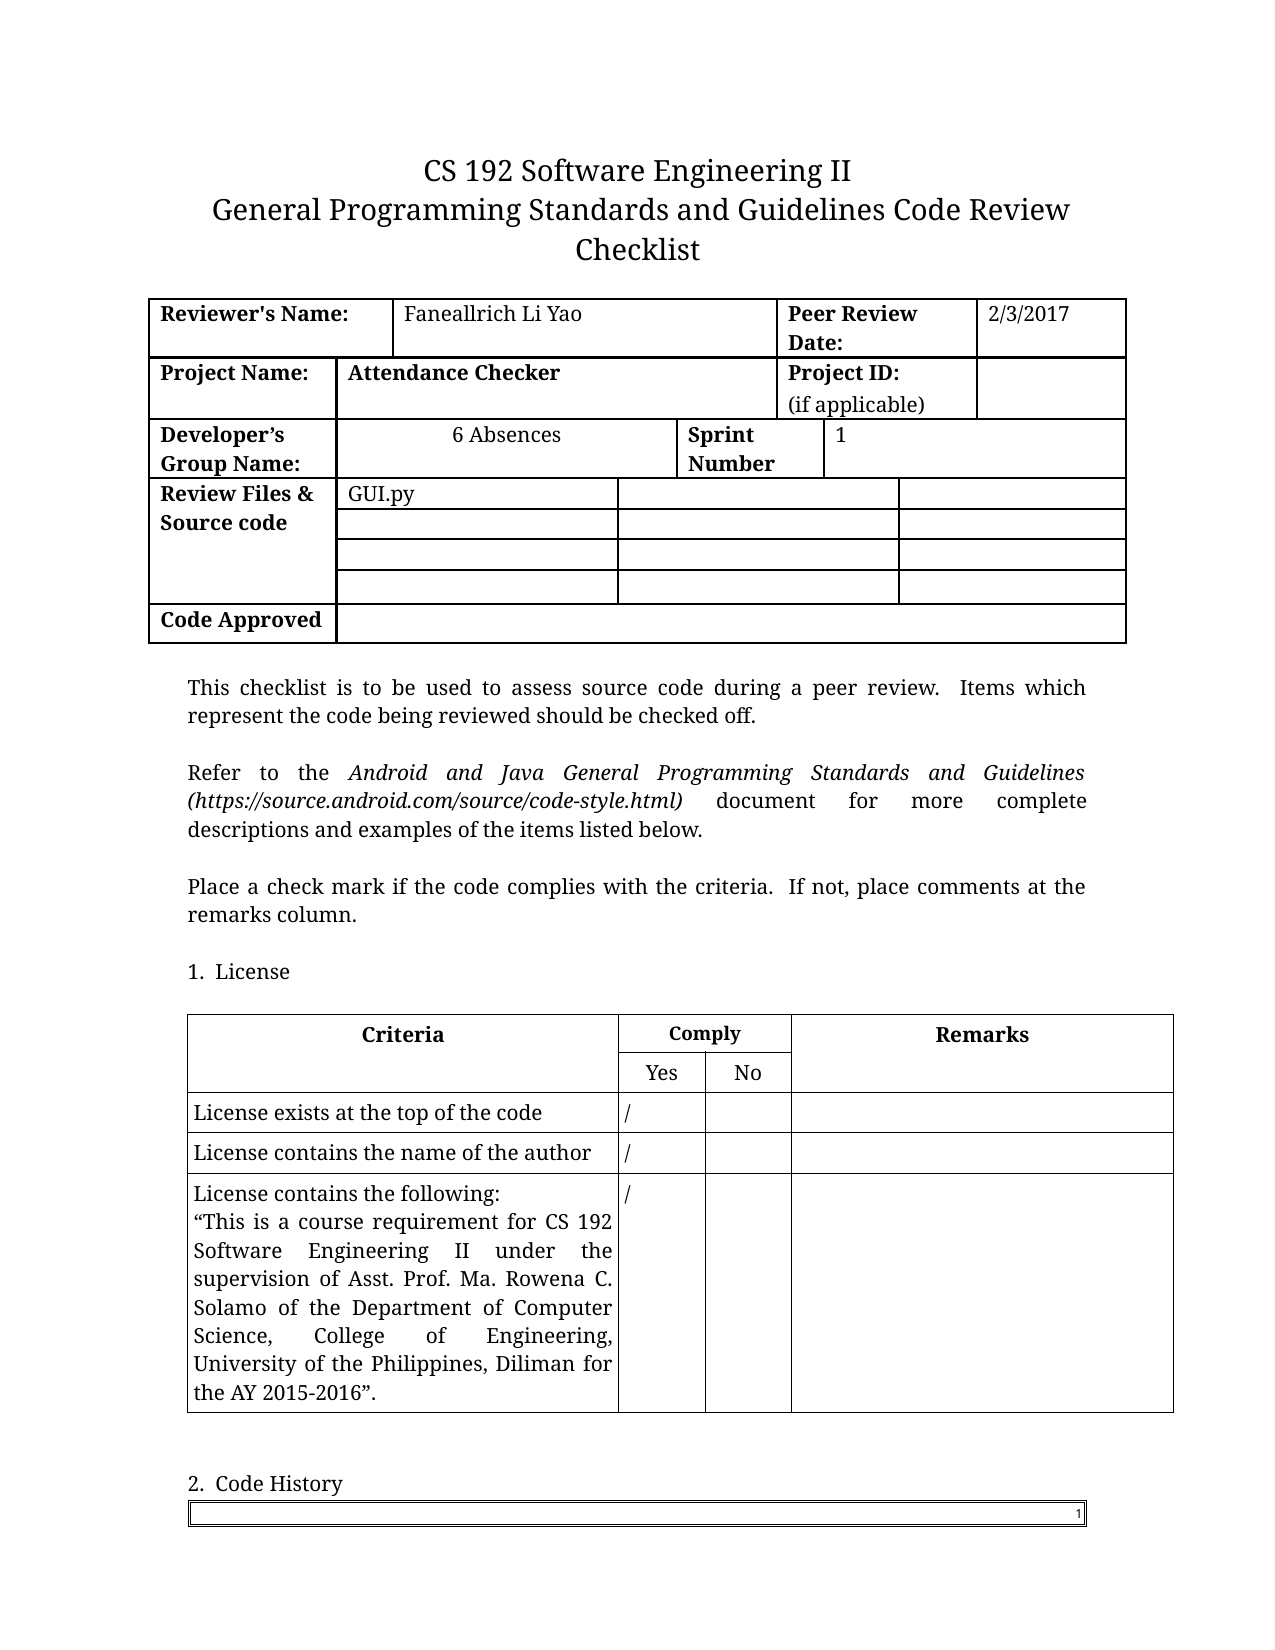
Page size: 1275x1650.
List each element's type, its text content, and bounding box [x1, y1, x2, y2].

table_cell [619, 571, 898, 603]
table_cell GUI.py [338, 479, 617, 508]
table_cell Project ID: [778, 359, 976, 388]
table_cell No [706, 1053, 791, 1092]
table_header Peer Review Date: [778, 300, 976, 356]
table_cell [900, 479, 1125, 508]
table_cell [792, 1093, 1173, 1132]
table_cell Attendance Checker [338, 359, 776, 418]
text This checklist is to be used to assess source code during a peer review. Items which represent the code being reviewed should be checked off. [187, 673, 1087, 729]
table_cell Code Approved [150, 605, 335, 642]
table_cell [619, 510, 898, 538]
text General Programming Standards and Guidelines Code Review Checklist [187, 190, 1087, 269]
table_cell [338, 510, 617, 538]
table_cell [706, 1093, 791, 1132]
table_cell Yes [619, 1053, 705, 1092]
table_cell 6 Absences [338, 420, 676, 477]
table_cell [706, 1174, 791, 1412]
table_cell Project Name: [150, 359, 335, 418]
table_cell License contains the name of the author [188, 1133, 618, 1173]
table_header Faneallrich Li Yao [394, 300, 776, 356]
table_cell [338, 540, 617, 569]
text 2. Code History [187, 1469, 1087, 1498]
table_cell / [619, 1174, 705, 1412]
table_cell Sprint Number [678, 420, 823, 477]
table_header Remarks [792, 1015, 1173, 1092]
text 1. License [187, 957, 1087, 986]
table_header Reviewer's Name: [150, 300, 392, 356]
table_cell Developer’s Group Name: [150, 420, 335, 477]
table_cell / [619, 1133, 705, 1173]
table_cell [619, 540, 898, 569]
table_cell [619, 479, 898, 508]
table_cell [706, 1133, 791, 1173]
text CS 192 Software Engineering II [187, 150, 1087, 190]
table_header 2/3/2017 [978, 300, 1125, 356]
table_cell [338, 605, 1125, 642]
table_header Criteria [188, 1015, 618, 1092]
table_cell (if applicable) [778, 388, 976, 418]
table_cell [792, 1174, 1173, 1412]
table_cell License exists at the top of the code [188, 1093, 618, 1132]
table_header Comply [619, 1015, 791, 1051]
table_cell Review Files & Source code [150, 479, 335, 603]
table_cell [900, 571, 1125, 603]
table_cell [900, 510, 1125, 538]
table_cell / [619, 1093, 705, 1132]
text Refer to the Android and Java General Programming Standards and Guidelines (https://source.android.com/source/code-style.html) document for more complete descriptions and examples of the items listed below. [187, 758, 1087, 843]
table_cell [978, 359, 1125, 418]
table_cell [900, 540, 1125, 569]
table_cell 1 [825, 420, 1125, 477]
text Place a check mark if the code complies with the criteria. If not, place comments at the remarks column. [187, 872, 1087, 929]
table_cell License contains the following: “This is a course requirement for CS 192 Software Engineering II under the supervision of Asst. Prof. Ma. Rowena C. Solamo of the Department of Computer Science, College of Engineering, University of the Philippines, Diliman for the AY 2015-2016”. [188, 1174, 618, 1412]
table_cell [338, 571, 617, 603]
table_cell [792, 1133, 1173, 1173]
